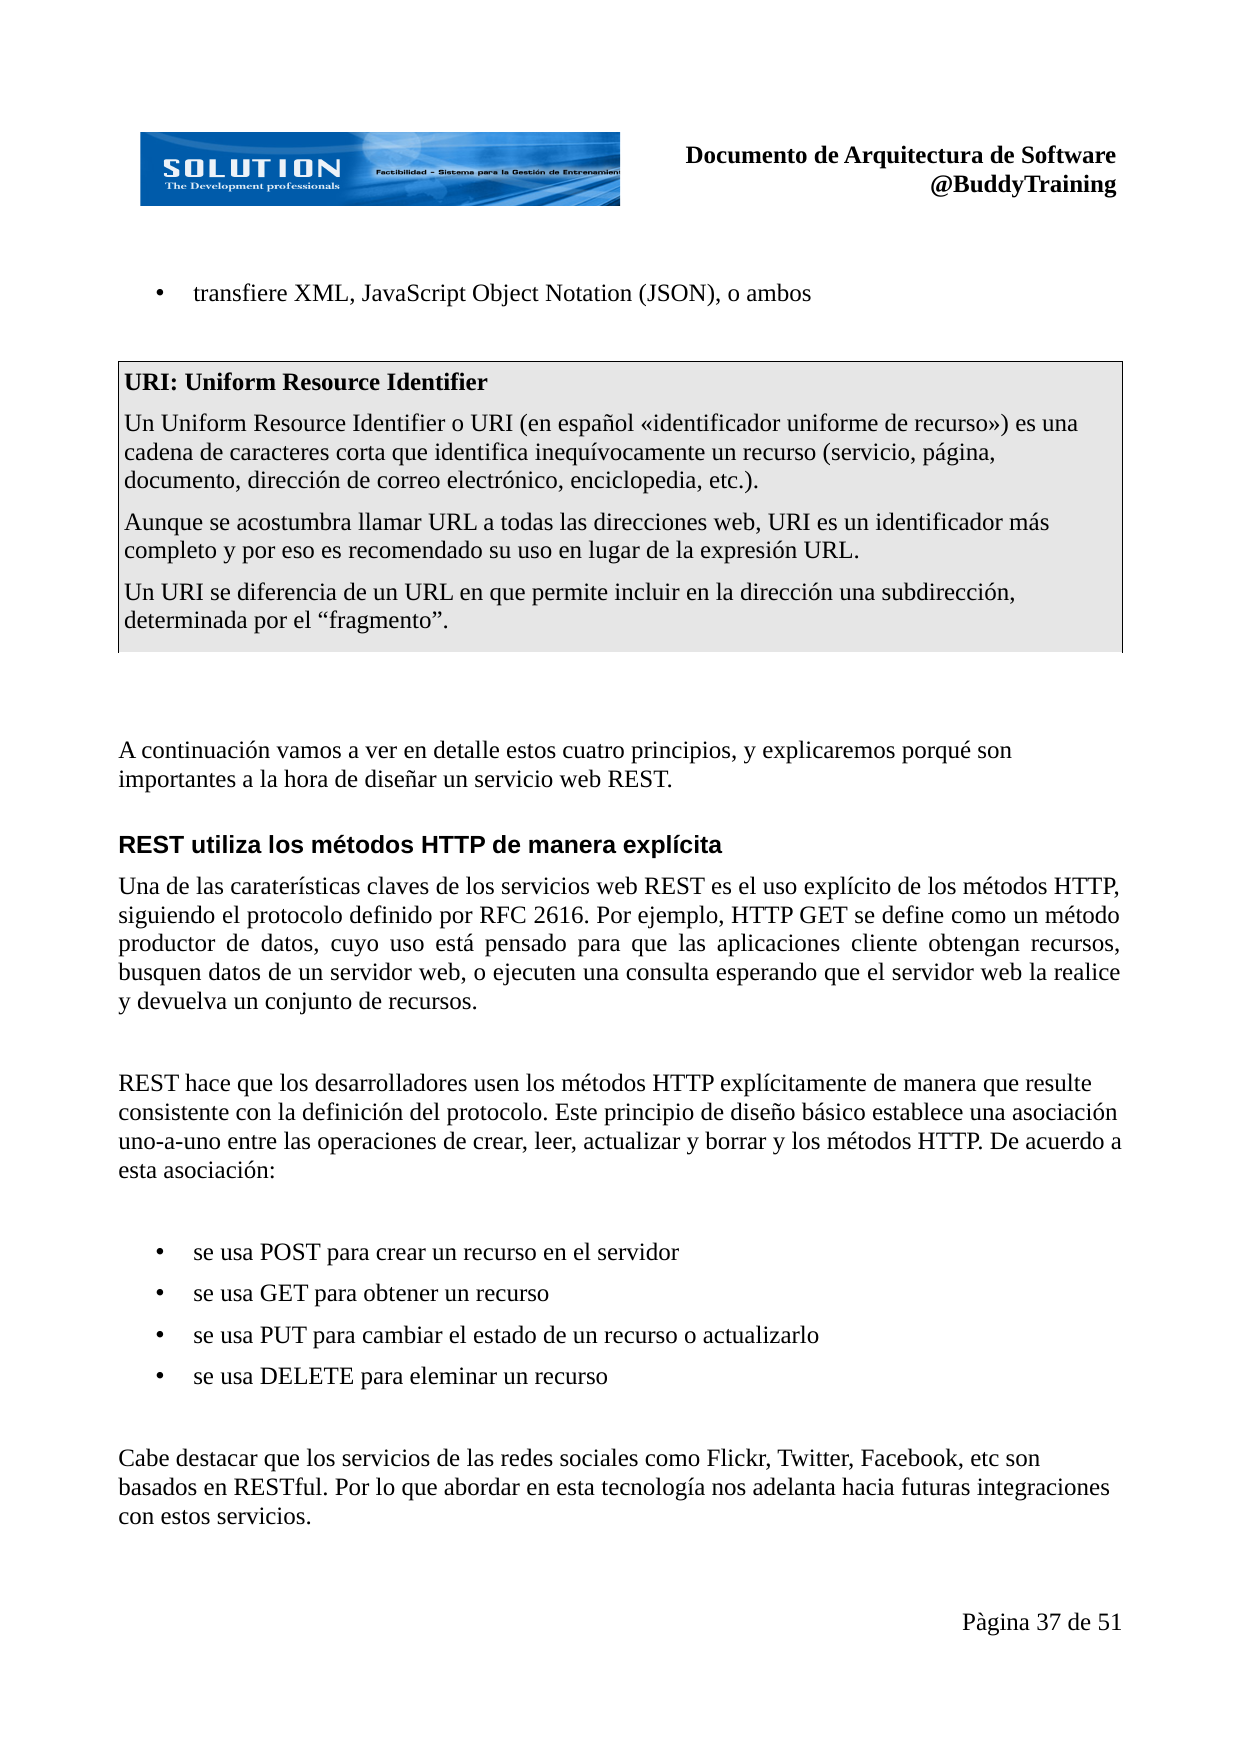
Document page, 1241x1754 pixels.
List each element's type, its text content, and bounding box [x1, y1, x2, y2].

text A continuación vamos a ver en detalle estos cuatro principios, y explicaremos porqué son importantes a la hora de diseñar un servicio web REST. [118, 735, 1122, 792]
text Cabe destacar que los servicios de las redes sociales como Flickr, Twitter, Facebook, etc son basados en RESTful. Por lo que abordar en esta tecnología nos adelanta hacia futuras integraciones con estos servicios. [118, 1443, 1122, 1530]
list se usa DELETE para eleminar un recurso [156, 1361, 1122, 1390]
text Una de las caraterísticas claves de los servicios web REST es el uso explícito de los métodos HTTP, siguiendo el protocolo definido por RFC 2616. Por ejemplo, HTTP GET se define como un método productor de datos, cuyo uso está pensado para que las aplicaciones cliente obtengan recursos, busquen datos de un servidor web, o ejecuten una consulta esperando que el servidor web la realice y devuelva un conjunto de recursos. [118, 871, 1122, 1015]
list se usa PUT para cambiar el estado de un recurso o actualizarlo [156, 1320, 1122, 1348]
subtitle REST utiliza los métodos HTTP de manera explícita [118, 830, 1122, 858]
text REST hace que los desarrolladores usen los métodos HTTP explícitamente de manera que resulte consistente con la definición del protocolo. Este principio de diseño básico establece una asociación uno-a-uno entre las operaciones de crear, leer, actualizar y borrar y los métodos HTTP. De acuerdo a esta asociación: [118, 1068, 1122, 1183]
table_header URI: Uniform Resource Identifier Un Uniform Resource Identifier o URI (en español «identificador uniforme de recurso») es una cadena de caracteres corta que identifica inequívocamente un recurso (servicio, página, documento, dirección de correo electrónico, enciclopedia, etc.). Aunque se acostumbra llamar URL a todas las direcciones web, URI es un identificador más completo y por eso es recomendado su uso en lugar de la expresión URL. Un URI se diferencia de un URL en que permite incluir en la dirección una subdirección, determinada por el “fragmento”. [119, 362, 1122, 652]
list transfiere XML, JavaScript Object Notation (JSON), o ambos [156, 278, 1122, 307]
picture [140, 132, 621, 206]
list se usa POST para crear un recurso en el servidor [156, 1237, 1122, 1266]
list se usa GET para obtener un recurso [156, 1278, 1122, 1307]
